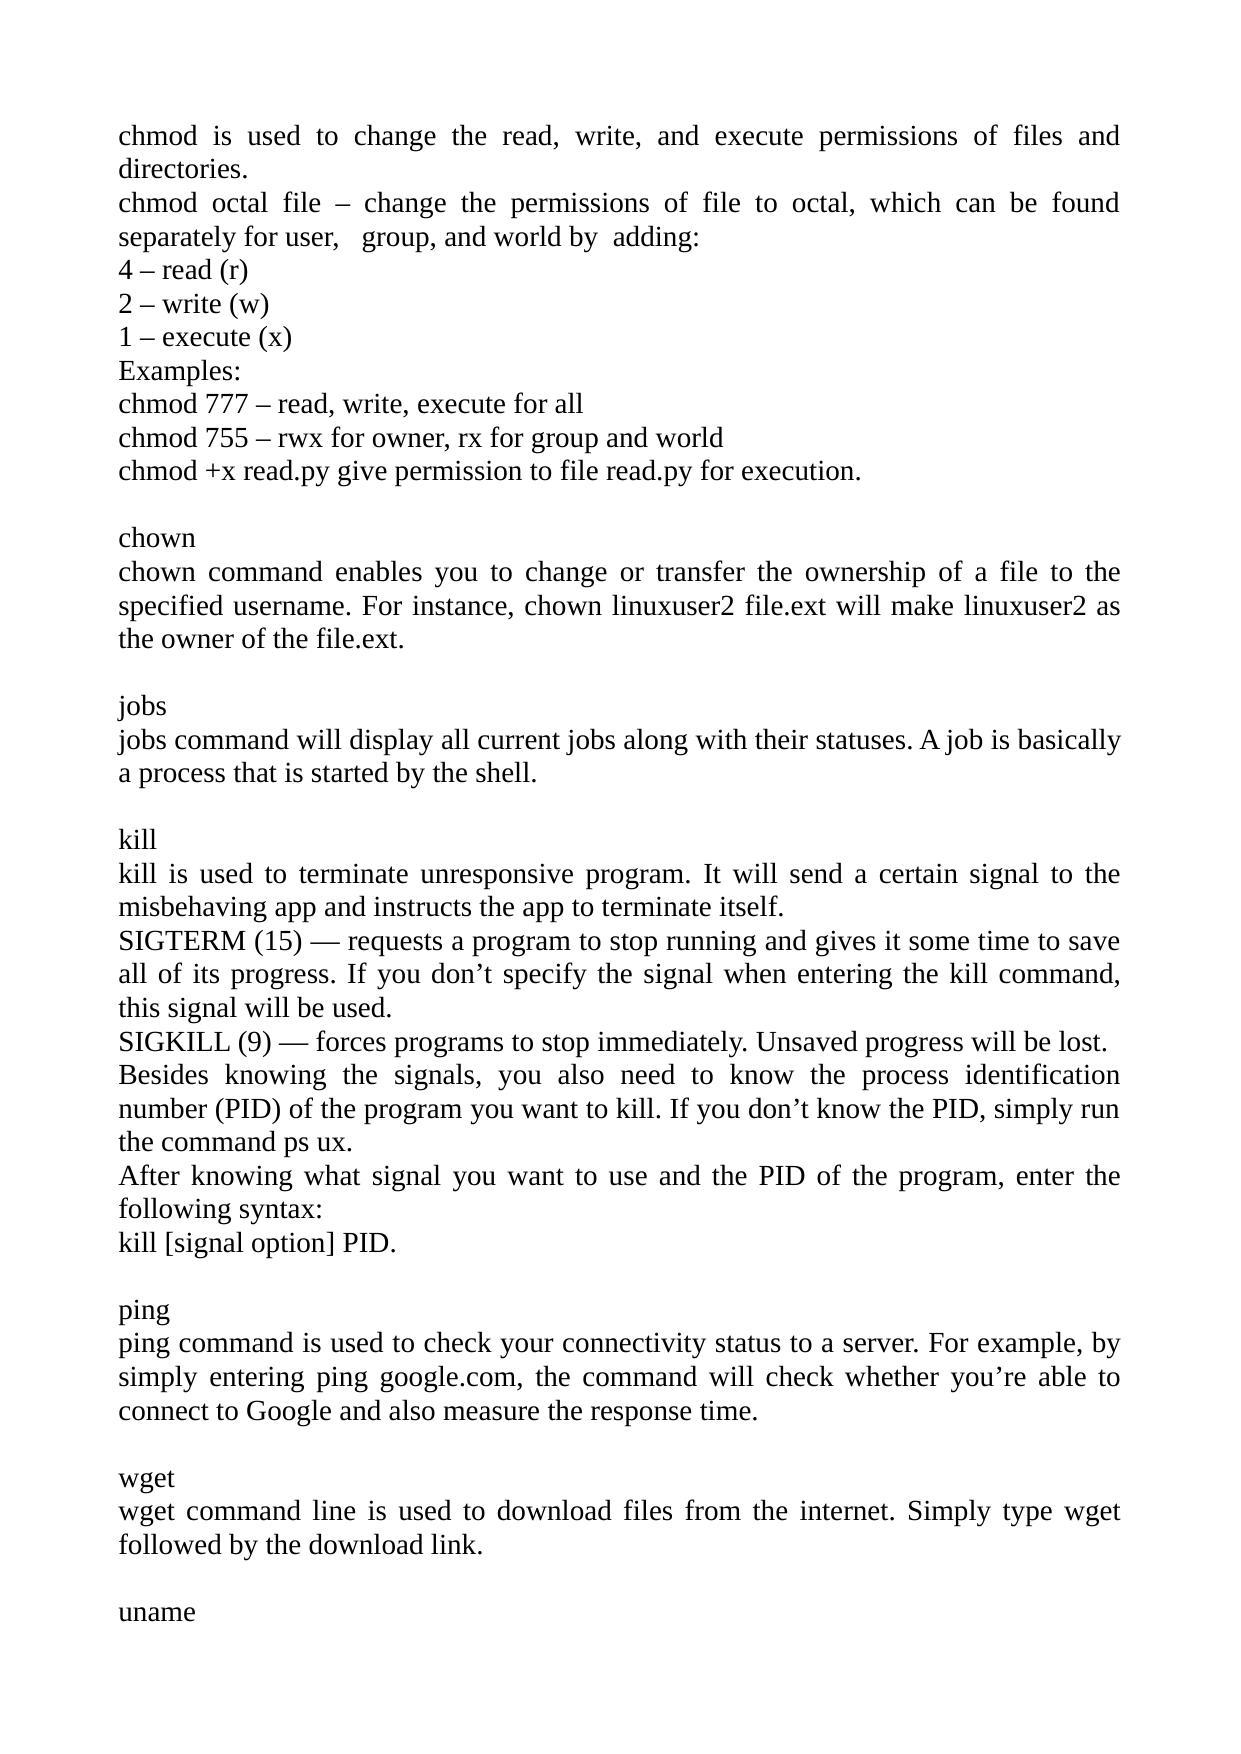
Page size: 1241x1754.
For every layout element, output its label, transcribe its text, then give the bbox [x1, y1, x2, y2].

text wget [118, 1460, 1122, 1493]
text Besides knowing the signals, you also need to know the process identification number (PID) of the program you want to kill. If you don’t know the PID, simply run the command ps ux. [118, 1057, 1122, 1158]
text wget command line is used to download files from the internet. Simply type wget followed by the download link. [118, 1493, 1122, 1560]
text chown [118, 521, 1122, 554]
text SIGKILL (9) — forces programs to stop immediately. Unsaved progress will be lost. [118, 1024, 1122, 1057]
text After knowing what signal you want to use and the PID of the program, enter the following syntax: [118, 1158, 1122, 1225]
text uname [118, 1594, 1122, 1627]
text chmod octal file – change the permissions of file to octal, which can be found separately for user, group, and world by adding: [118, 185, 1122, 252]
text ping command is used to check your connectivity status to a server. For example, by simply entering ping google.com, the command will check whether you’re able to connect to Google and also measure the response time. [118, 1326, 1122, 1426]
text kill is used to terminate unresponsive program. It will send a certain signal to the misbehaving app and instructs the app to terminate itself. [118, 856, 1122, 923]
text kill [signal option] PID. [118, 1225, 1122, 1258]
text SIGTERM (15) — requests a program to stop running and gives it some time to save all of its progress. If you don’t specify the signal when entering the kill command, this signal will be used. [118, 923, 1122, 1024]
text chmod is used to change the read, write, and execute permissions of files and directories. [118, 118, 1122, 185]
text kill [118, 822, 1122, 856]
text 2 – write (w) [118, 286, 1122, 319]
text chmod 755 – rwx for owner, rx for group and world [118, 420, 1122, 453]
text 4 – read (r) [118, 252, 1122, 286]
text jobs [118, 688, 1122, 722]
text jobs command will display all current jobs along with their statuses. A job is basically a process that is started by the shell. [118, 722, 1122, 789]
text chmod +x read.py give permission to file read.py for execution. [118, 453, 1122, 487]
text ping [118, 1292, 1122, 1326]
text 1 – execute (x) [118, 319, 1122, 353]
text Examples: [118, 353, 1122, 386]
text chmod 777 – read, write, execute for all [118, 386, 1122, 420]
text chown command enables you to change or transfer the ownership of a file to the specified username. For instance, chown linuxuser2 file.ext will make linuxuser2 as the owner of the file.ext. [118, 554, 1122, 655]
